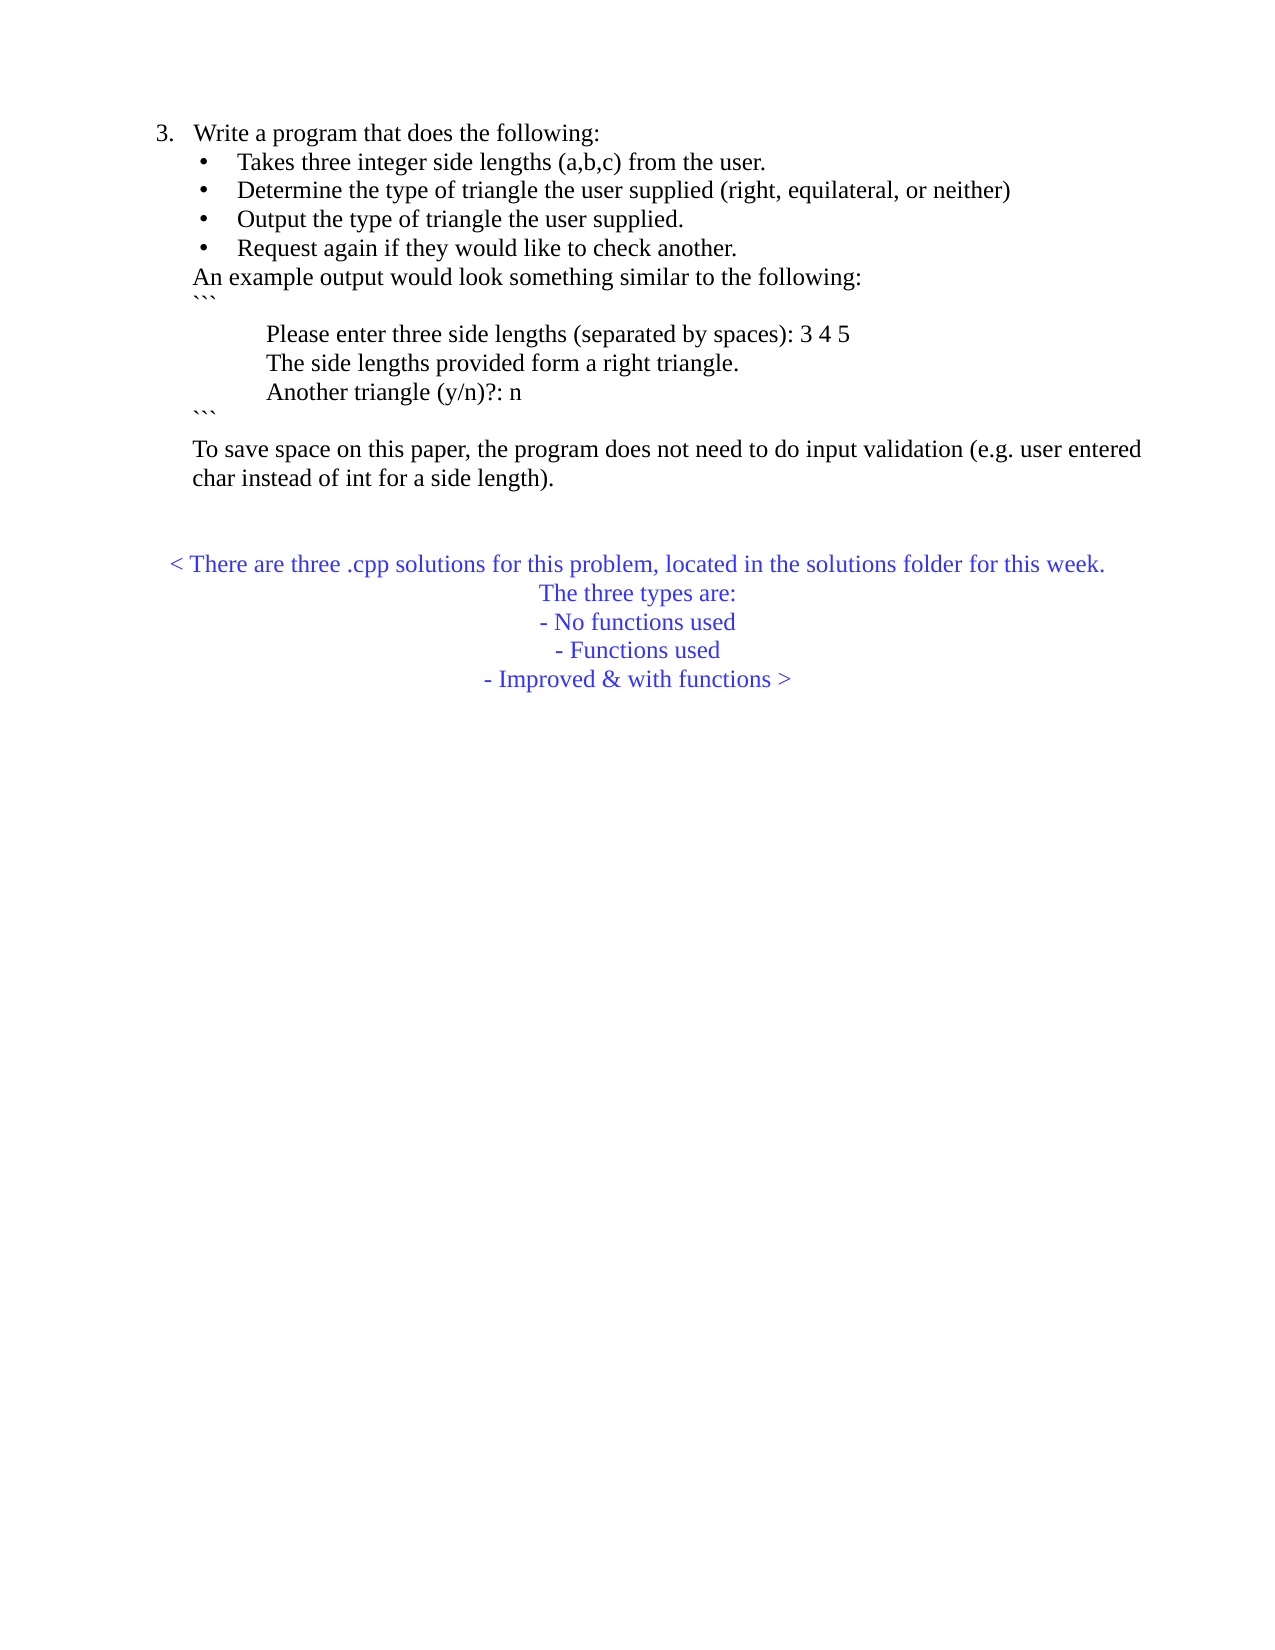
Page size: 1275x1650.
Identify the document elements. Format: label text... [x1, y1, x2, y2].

text - Improved & with functions > [118, 664, 1157, 693]
text - Functions used [118, 636, 1157, 664]
list Request again if they would like to check another. [199, 233, 1157, 262]
text An example output would look something similar to the following: [118, 262, 1157, 291]
text Another triangle (y/n)?: n [118, 377, 1157, 406]
text - No functions used [118, 607, 1157, 636]
text Please enter three side lengths (separated by spaces): 3 4 5 [118, 319, 1157, 348]
text The three types are: [118, 578, 1157, 607]
text ``` [118, 291, 1157, 319]
list Output the type of triangle the user supplied. [199, 204, 1157, 233]
list Determine the type of triangle the user supplied (right, equilateral, or neither) [199, 176, 1157, 204]
text < There are three .cpp solutions for this problem, located in the solutions folder for this week. [118, 549, 1157, 578]
text ``` [118, 406, 1157, 434]
list Write a program that does the following: [156, 118, 1157, 147]
text The side lengths provided form a right triangle. [118, 348, 1157, 377]
text To save space on this paper, the program does not need to do input validation (e.g. user entered char instead of int for a side length). [118, 434, 1157, 492]
list Takes three integer side lengths (a,b,c) from the user. [199, 147, 1157, 176]
